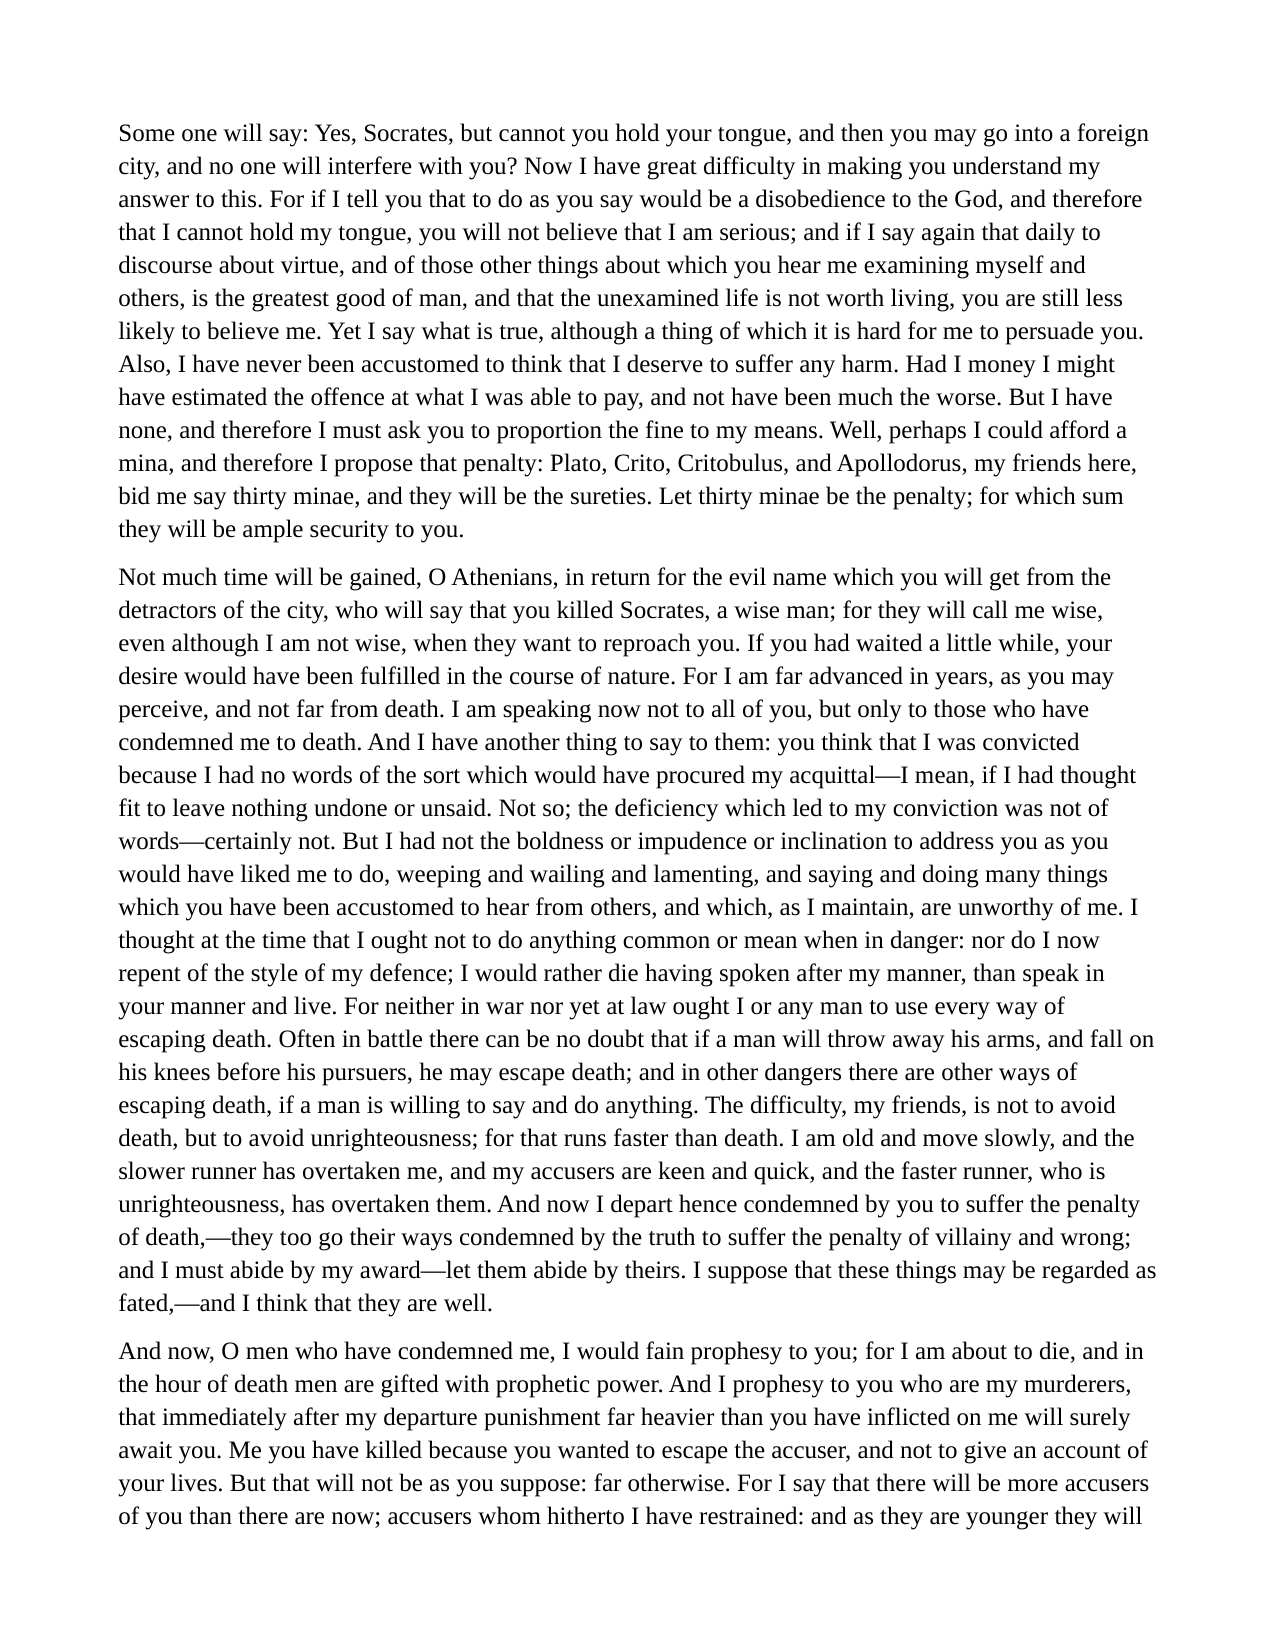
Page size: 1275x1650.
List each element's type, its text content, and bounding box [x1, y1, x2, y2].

text Not much time will be gained, O Athenians, in return for the evil name which you will get from the detractors of the city, who will say that you killed Socrates, a wise man; for they will call me wise, even although I am not wise, when they want to reproach you. If you had waited a little while, your desire would have been fulfilled in the course of nature. For I am far advanced in years, as you may perceive, and not far from death. I am speaking now not to all of you, but only to those who have condemned me to death. And I have another thing to say to them: you think that I was convicted because I had no words of the sort which would have procured my acquittal—I mean, if I had thought fit to leave nothing undone or unsaid. Not so; the deficiency which led to my conviction was not of words—certainly not. But I had not the boldness or impudence or inclination to address you as you would have liked me to do, weeping and wailing and lamenting, and saying and doing many things which you have been accustomed to hear from others, and which, as I maintain, are unworthy of me. I thought at the time that I ought not to do anything common or mean when in danger: nor do I now repent of the style of my defence; I would rather die having spoken after my manner, than speak in your manner and live. For neither in war nor yet at law ought I or any man to use every way of escaping death. Often in battle there can be no doubt that if a man will throw away his arms, and fall on his knees before his pursuers, he may escape death; and in other dangers there are other ways of escaping death, if a man is willing to say and do anything. The difficulty, my friends, is not to avoid death, but to avoid unrighteousness; for that runs faster than death. I am old and move slowly, and the slower runner has overtaken me, and my accusers are keen and quick, and the faster runner, who is unrighteousness, has overtaken them. And now I depart hence condemned by you to suffer the penalty of death,—they too go their ways condemned by the truth to suffer the penalty of villainy and wrong; and I must abide by my award—let them abide by theirs. I suppose that these things may be regarded as fated,—and I think that they are well. [118, 562, 1157, 1317]
text Some one will say: Yes, Socrates, but cannot you hold your tongue, and then you may go into a foreign city, and no one will interfere with you? Now I have great difficulty in making you understand my answer to this. For if I tell you that to do as you say would be a disobedience to the God, and therefore that I cannot hold my tongue, you will not believe that I am serious; and if I say again that daily to discourse about virtue, and of those other things about which you hear me examining myself and others, is the greatest good of man, and that the unexamined life is not worth living, you are still less likely to believe me. Yet I say what is true, although a thing of which it is hard for me to persuade you. Also, I have never been accustomed to think that I deserve to suffer any harm. Had I money I might have estimated the offence at what I was able to pay, and not have been much the worse. But I have none, and therefore I must ask you to proportion the fine to my means. Well, perhaps I could afford a mina, and therefore I propose that penalty: Plato, Crito, Critobulus, and Apollodorus, my friends here, bid me say thirty minae, and they will be the sureties. Let thirty minae be the penalty; for which sum they will be ample security to you. [118, 118, 1157, 543]
text And now, O men who have condemned me, I would fain prophesy to you; for I am about to die, and in the hour of death men are gifted with prophetic power. And I prophesy to you who are my murderers, that immediately after my departure punishment far heavier than you have inflicted on me will surely await you. Me you have killed because you wanted to escape the accuser, and not to give an account of your lives. But that will not be as you suppose: far otherwise. For I say that there will be more accusers of you than there are now; accusers whom hitherto I have restrained: and as they are younger they will [118, 1336, 1157, 1530]
